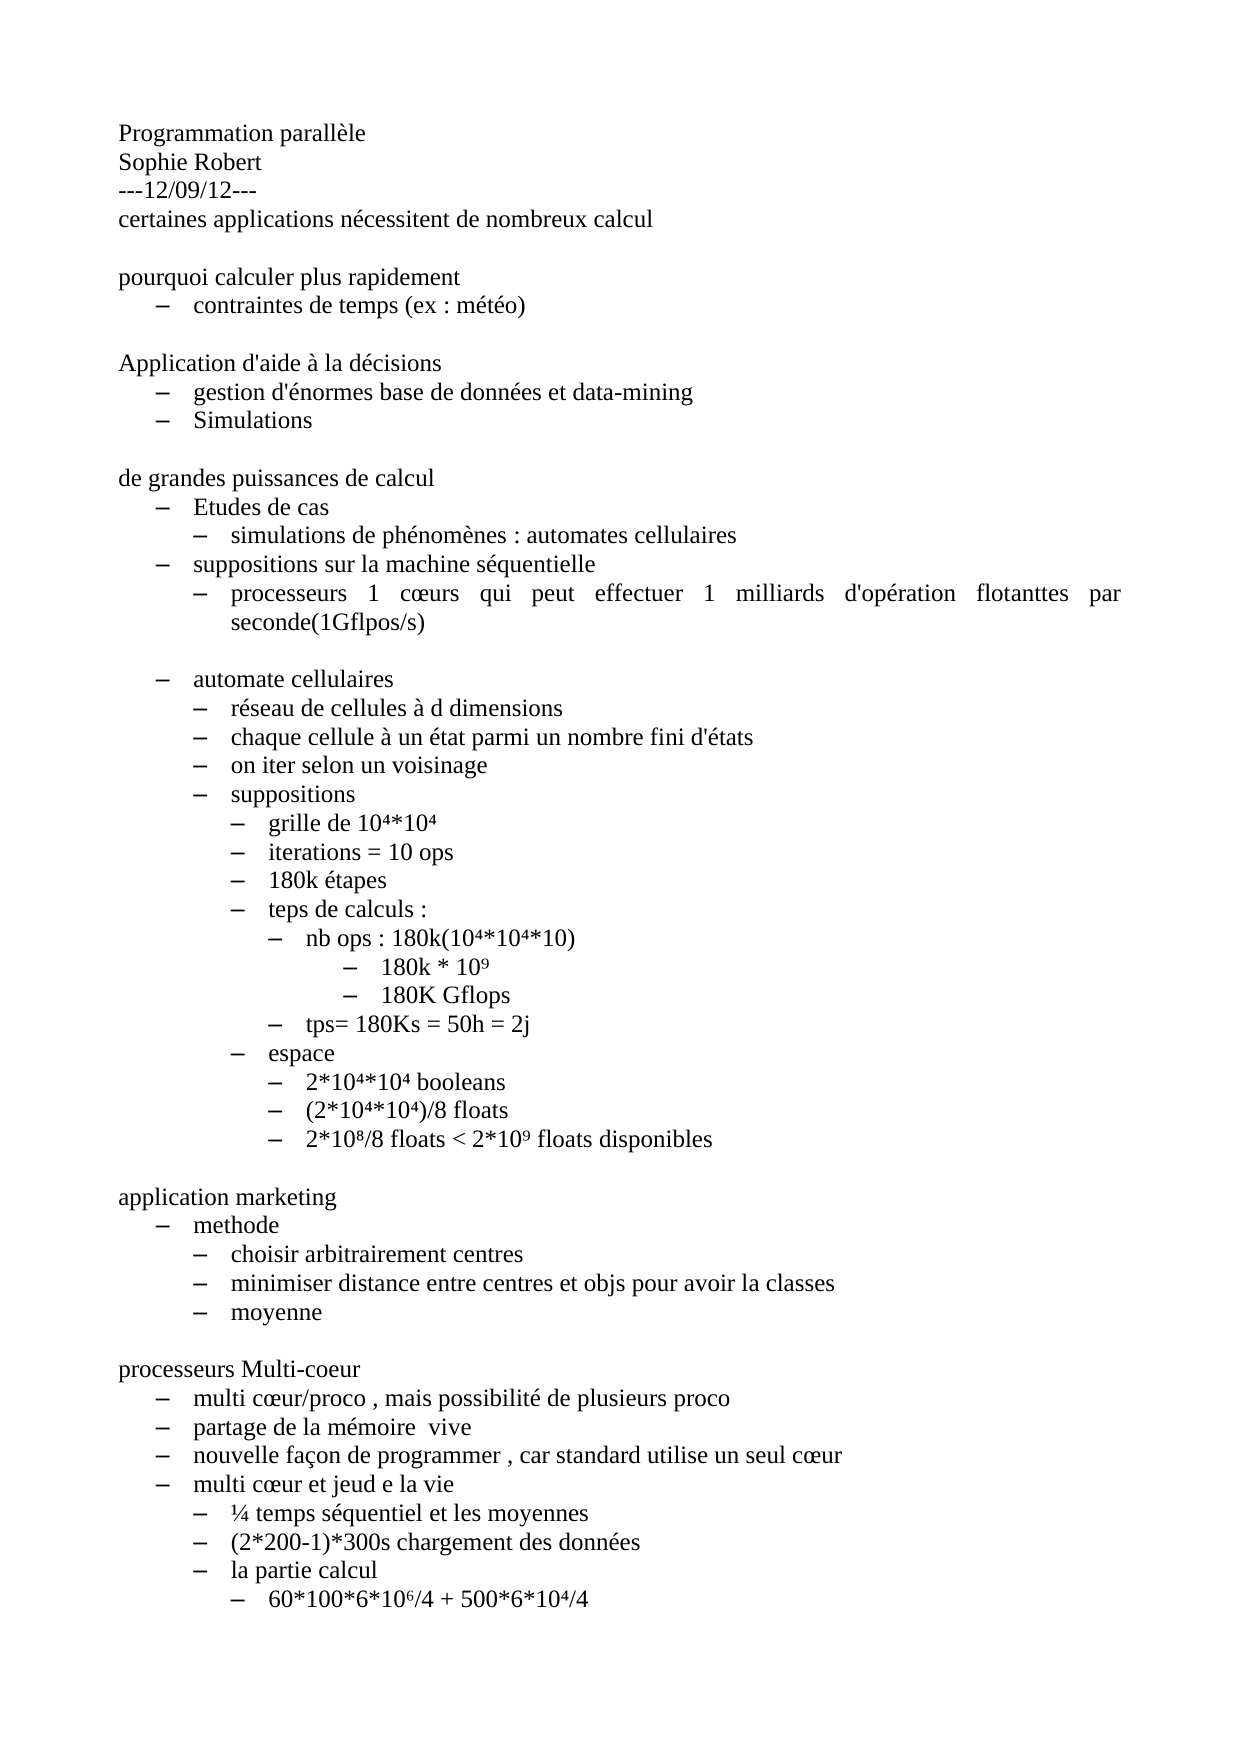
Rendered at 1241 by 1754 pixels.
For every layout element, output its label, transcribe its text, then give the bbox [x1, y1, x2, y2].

list nouvelle façon de programmer , car standard utilise un seul cœur [156, 1441, 1122, 1469]
list nb ops : 180k(10⁴*10⁴*10) [268, 923, 1122, 952]
text certaines applications nécessitent de nombreux calcul [118, 204, 1122, 233]
list moyenne [193, 1297, 1122, 1326]
list gestion d'énormes base de données et data-mining [156, 377, 1122, 406]
text ---12/09/12--- [118, 176, 1122, 204]
list ¼ temps séquentiel et les moyennes [193, 1498, 1122, 1527]
list minimiser distance entre centres et objs pour avoir la classes [193, 1268, 1122, 1297]
list 60*100*6*10⁶/4 + 500*6*10⁴/4 [231, 1584, 1122, 1613]
list la partie calcul [193, 1556, 1122, 1584]
text Application d'aide à la décisions [118, 348, 1122, 377]
list teps de calculs : [231, 894, 1122, 923]
list processeurs 1 cœurs qui peut effectuer 1 milliards d'opération flotanttes par seconde(1Gflpos/s) [193, 578, 1122, 636]
list simulations de phénomènes : automates cellulaires [193, 521, 1122, 549]
list suppositions [193, 779, 1122, 808]
list 2*10⁸/8 floats < 2*10⁹ floats disponibles [268, 1124, 1122, 1153]
list réseau de cellules à d dimensions [193, 693, 1122, 722]
list tps= 180Ks = 50h = 2j [268, 1009, 1122, 1038]
list methode [156, 1211, 1122, 1239]
list Simulations [156, 406, 1122, 434]
list 180k * 10⁹ [343, 952, 1122, 981]
list Etudes de cas [156, 492, 1122, 521]
list multi cœur/proco , mais possibilité de plusieurs proco [156, 1383, 1122, 1412]
text application marketing [118, 1182, 1122, 1211]
text Sophie Robert [118, 147, 1122, 176]
list (2*200-1)*300s chargement des données [193, 1527, 1122, 1556]
list chaque cellule à un état parmi un nombre fini d'états [193, 722, 1122, 751]
list (2*10⁴*10⁴)/8 floats [268, 1096, 1122, 1124]
text pourquoi calculer plus rapidement [118, 262, 1122, 291]
text Programmation parallèle [118, 118, 1122, 147]
list espace [231, 1038, 1122, 1067]
list multi cœur et jeud e la vie [156, 1469, 1122, 1498]
list on iter selon un voisinage [193, 751, 1122, 779]
text de grandes puissances de calcul [118, 463, 1122, 492]
list iterations = 10 ops [231, 837, 1122, 866]
list 180K Gflops [343, 981, 1122, 1009]
list 2*10⁴*10⁴ booleans [268, 1067, 1122, 1096]
list 180k étapes [231, 866, 1122, 894]
list suppositions sur la machine séquentielle [156, 549, 1122, 578]
text processeurs Multi-coeur [118, 1354, 1122, 1383]
list grille de 10⁴*10⁴ [231, 808, 1122, 837]
list choisir arbitrairement centres [193, 1239, 1122, 1268]
list partage de la mémoire vive [156, 1412, 1122, 1441]
list contraintes de temps (ex : météo) [156, 291, 1122, 319]
list automate cellulaires [156, 664, 1122, 693]
